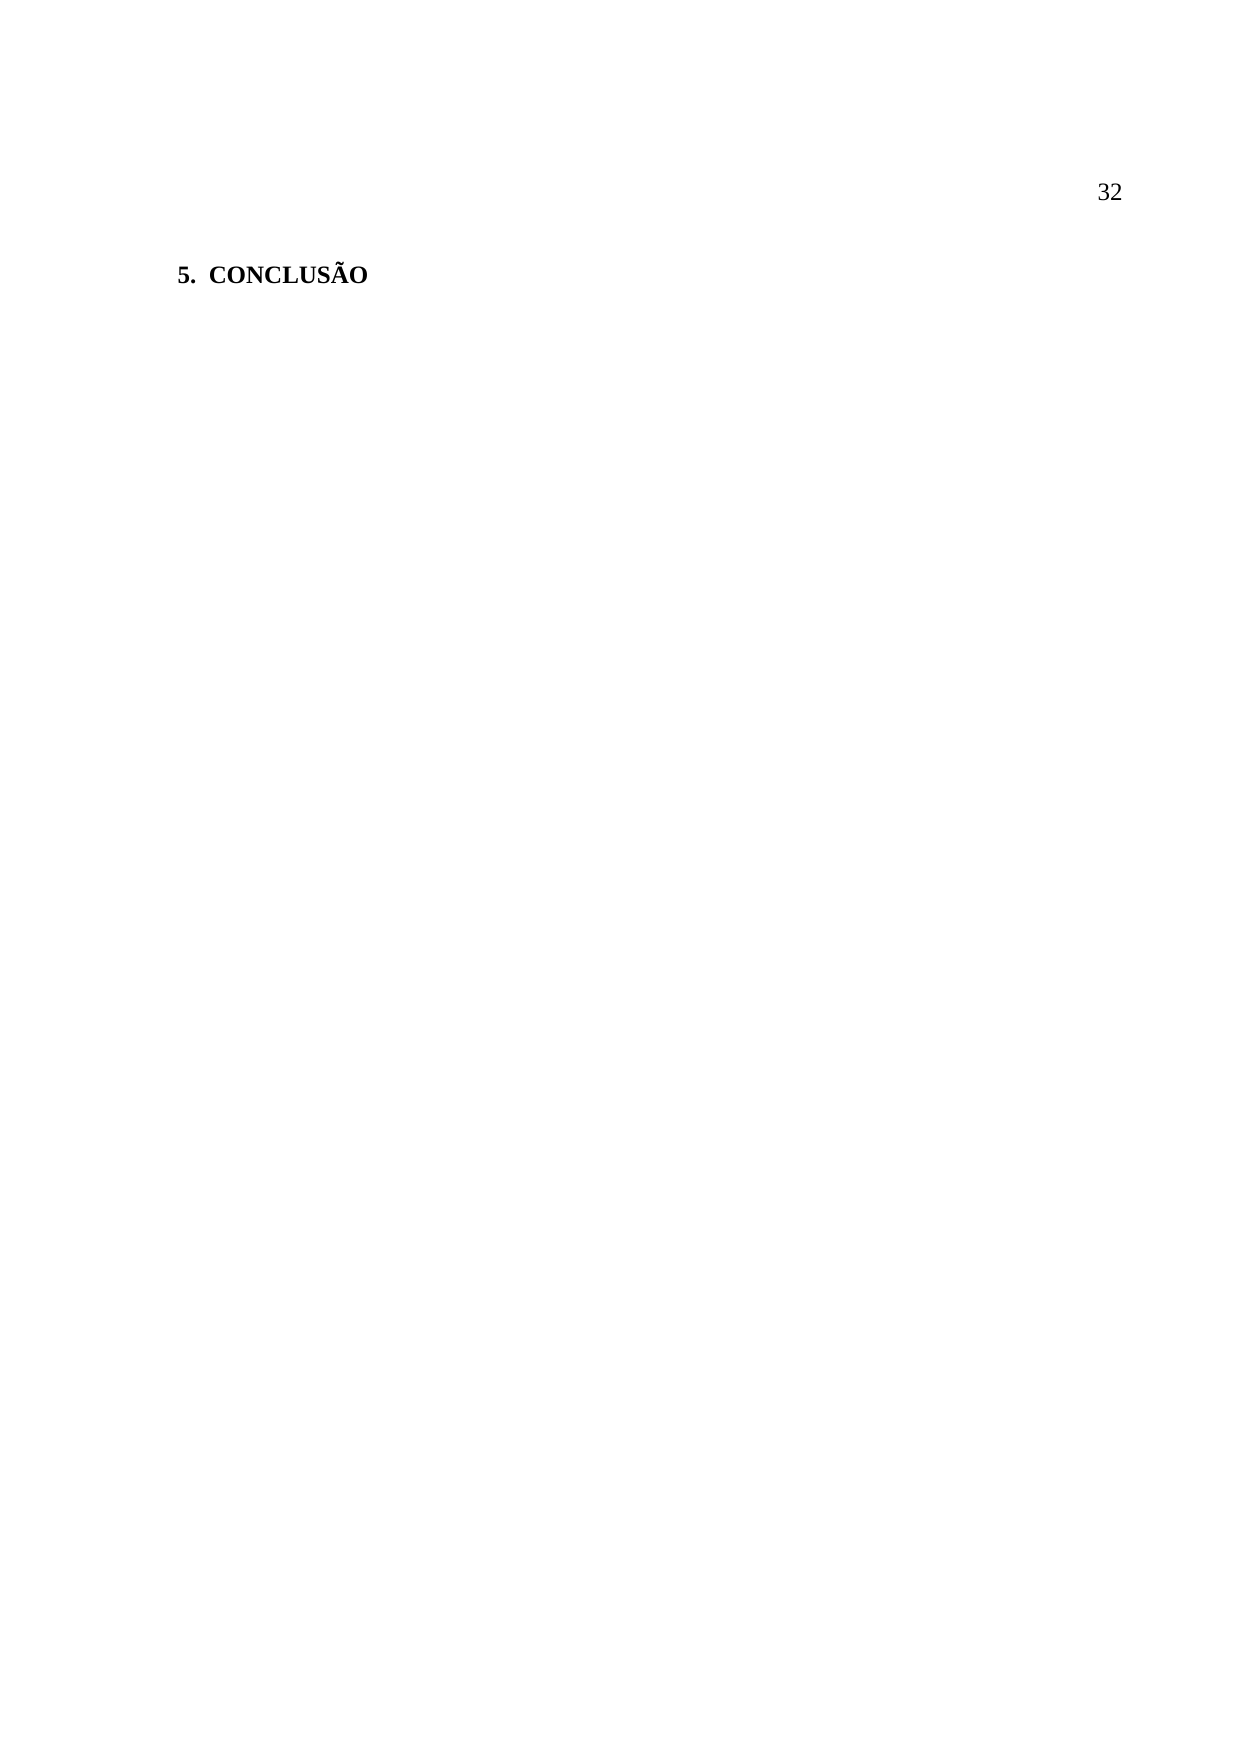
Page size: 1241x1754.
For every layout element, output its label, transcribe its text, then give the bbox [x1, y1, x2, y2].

subtitle Conclusão [177, 260, 1004, 289]
